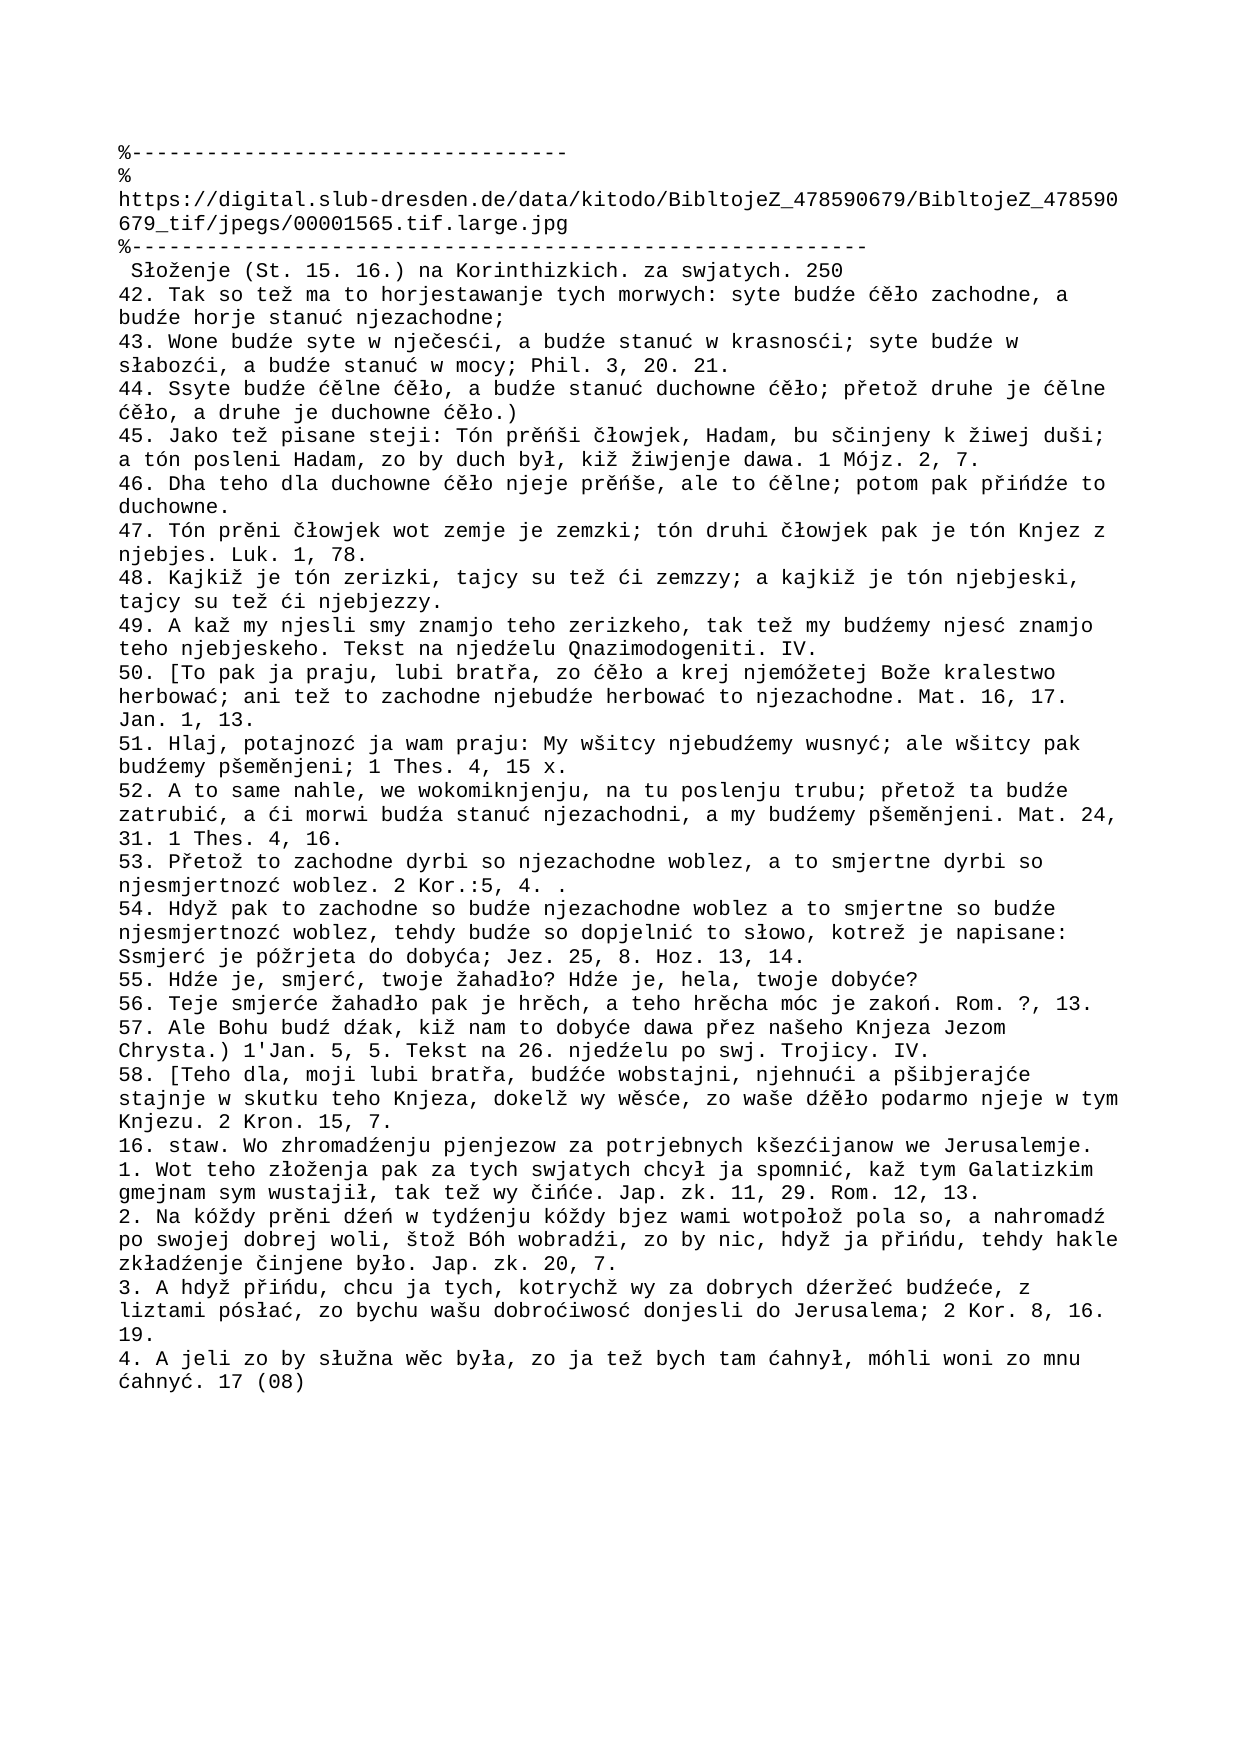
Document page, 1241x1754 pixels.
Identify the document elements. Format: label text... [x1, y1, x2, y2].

text 46. Dha teho dla duchowne ćěło njeje prěńše, ale to ćělne; potom pak přińdźe to duchowne. [118, 473, 1122, 520]
text %----------------------------------------------------------- [118, 236, 1122, 260]
text 56. Teje smjerće žahadło pak je hrěch, a teho hrěcha móc je zakoń. Rom. ?, 13. [118, 993, 1122, 1017]
text 44. Ssyte budźe ćělne ćěło, a budźe stanuć duchowne ćěło; přetož druhe je ćělne ćěło, a druhe je duchowne ćěło.) [118, 378, 1122, 426]
text Słoženje (St. 15. 16.) na Korinthizkich. za swjatych. 250 [118, 260, 1122, 284]
text 48. Kajkiž je tón zerizki, tajcy su tež ći zemzzy; a kajkiž je tón njebjeski, tajcy su tež ći njebjezzy. [118, 567, 1122, 615]
text 45. Jako tež pisane steji: Tón prěńši čłowjek, Hadam, bu sčinjeny k žiwej duši; a tón posleni Hadam, zo by duch był, kiž žiwjenje dawa. 1 Mójz. 2, 7. [118, 426, 1122, 473]
text 3. A hdyž přińdu, chcu ja tych, kotrychž wy za dobrych dźeržeć budźeće, z liztami pósłać, zo bychu wašu dobroćiwosć donjesli do Jerusalema; 2 Kor. 8, 16. 19. [118, 1277, 1122, 1348]
text 58. [Teho dla, moji lubi bratřa, budźće wobstajni, njehnući a pšibjerajće stajnje w skutku teho Knjeza, dokelž wy wěsće, zo waše dźěło podarmo njeje w tym Knjezu. 2 Kron. 15, 7. [118, 1064, 1122, 1135]
text %----------------------------------- [118, 142, 1122, 165]
text 49. A kaž my njesli smy znamjo teho zerizkeho, tak tež my budźemy njesć znamjo teho njebjeskeho. Tekst na njedźelu Qnazimodogeniti. IV. [118, 615, 1122, 662]
text % https://digital.slub-dresden.de/data/kitodo/BibltojeZ_478590679/BibltojeZ_478590679_tif/jpegs/00001565.tif.large.jpg [118, 165, 1122, 236]
text 47. Tón prěni čłowjek wot zemje je zemzki; tón druhi čłowjek pak je tón Knjez z njebjes. Luk. 1, 78. [118, 520, 1122, 567]
text 42. Tak so tež ma to horjestawanje tych morwych: syte budźe ćěło zachodne, a budźe horje stanuć njezachodne; [118, 284, 1122, 331]
text 16. staw. Wo zhromadźenju pjenjezow za potrjebnych kšezćijanow we Jerusalemje. [118, 1135, 1122, 1158]
text 50. [To pak ja praju, lubi bratřa, zo ćěło a krej njemóžetej Bože kralestwo herbować; ani tež to zachodne njebudźe herbować to njezachodne. Mat. 16, 17. Jan. 1, 13. [118, 662, 1122, 733]
text 43. Wone budźe syte w nječesći, a budźe stanuć w krasnosći; syte budźe w słabozći, a budźe stanuć w mocy; Phil. 3, 20. 21. [118, 331, 1122, 378]
text 54. Hdyž pak to zachodne so budźe njezachodne woblez a to smjertne so budźe njesmjertnozć woblez, tehdy budźe so dopjelnić to słowo, kotrež je napisane: Ssmjerć je póžrjeta do dobyća; Jez. 25, 8. Hoz. 13, 14. [118, 898, 1122, 969]
text 57. Ale Bohu budź dźak, kiž nam to dobyće dawa přez našeho Knjeza Jezom Chrysta.) 1'Jan. 5, 5. Tekst na 26. njedźelu po swj. Trojicy. IV. [118, 1017, 1122, 1064]
text 51. Hlaj, potajnozć ja wam praju: My wšitcy njebudźemy wusnyć; ale wšitcy pak budźemy pšeměnjeni; 1 Thes. 4, 15 x. [118, 733, 1122, 780]
text 2. Na kóždy prěni dźeń w tydźenju kóždy bjez wami wotpołož pola so, a nahromadź po swojej dobrej woli, štož Bóh wobradźi, zo by nic, hdyž ja přińdu, tehdy hakle zkładźenje činjene było. Jap. zk. 20, 7. [118, 1206, 1122, 1277]
text 4. A jeli zo by słužna wěc była, zo ja tež bych tam ćahnył, móhli woni zo mnu ćahnyć. 17 (08) [118, 1348, 1122, 1395]
text 1. Wot teho złoženja pak za tych swjatych chcył ja spomnić, kaž tym Galatizkim gmejnam sym wustajił, tak tež wy čińće. Jap. zk. 11, 29. Rom. 12, 13. [118, 1158, 1122, 1206]
text 53. Přetož to zachodne dyrbi so njezachodne woblez, a to smjertne dyrbi so njesmjertnozć woblez. 2 Kor.:5, 4. . [118, 851, 1122, 898]
text 55. Hdźe je, smjerć, twoje žahadło? Hdźe je, hela, twoje dobyće? [118, 969, 1122, 993]
text 52. A to same nahle, we wokomiknjenju, na tu poslenju trubu; přetož ta budźe zatrubić, a ći morwi budźa stanuć njezachodni, a my budźemy pšeměnjeni. Mat. 24, 31. 1 Thes. 4, 16. [118, 780, 1122, 851]
